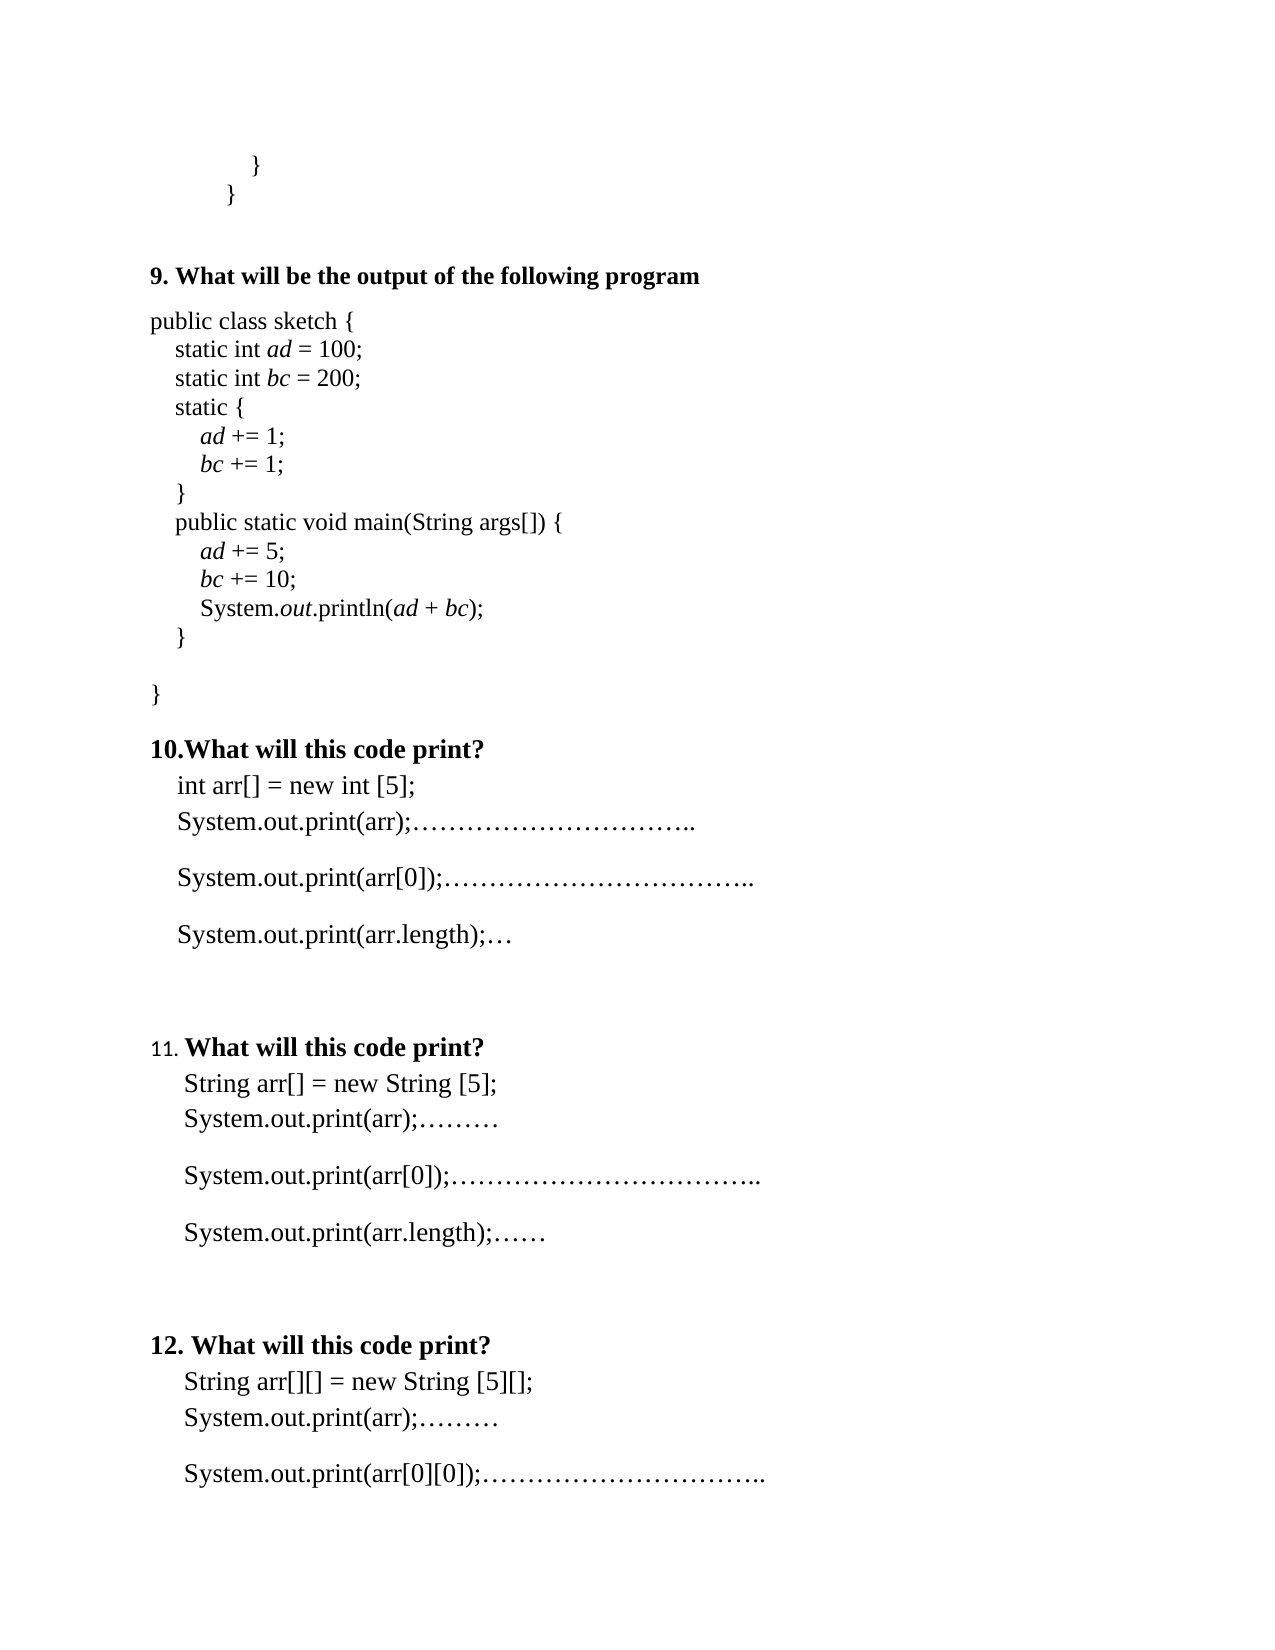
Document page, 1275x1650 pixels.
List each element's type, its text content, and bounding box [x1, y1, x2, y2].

text 9. What will be the output of the following program [150, 261, 1125, 290]
text System.out.print(arr[0][0]);………………………….. [150, 1458, 1125, 1489]
text 12. What will this code print? String arr[][] = new String [5][]; System.out.print(arr);……… [150, 1329, 1125, 1432]
text static int bc = 200; [150, 363, 1125, 392]
text System.out.print(arr[0]);…………………………….. [150, 861, 1125, 892]
text 11. What will this code print? String arr[] = new String [5]; System.out.print(arr);……… [150, 1031, 1125, 1134]
text System.out.print(arr.length);…… [150, 1216, 1125, 1247]
text bc += 1; [150, 449, 1125, 478]
text static { [150, 392, 1125, 421]
text 10.What will this code print? int arr[] = new int [5]; System.out.print(arr);………………………….. [150, 733, 1125, 836]
text bc += 10; [150, 564, 1125, 593]
text public static void main(String args[]) { [150, 507, 1125, 536]
text System.out.print(arr.length);… [150, 918, 1125, 949]
text System.out.println(ad + bc); [150, 593, 1125, 622]
text ad += 1; [150, 421, 1125, 449]
text static int ad = 100; [150, 334, 1125, 363]
text } [150, 622, 1125, 651]
text } } [225, 150, 1125, 207]
text System.out.print(arr[0]);…………………………….. [150, 1159, 1125, 1191]
text ad += 5; [150, 536, 1125, 564]
text public class sketch { [150, 306, 1125, 334]
text } [150, 478, 1125, 507]
text } [150, 679, 1125, 708]
